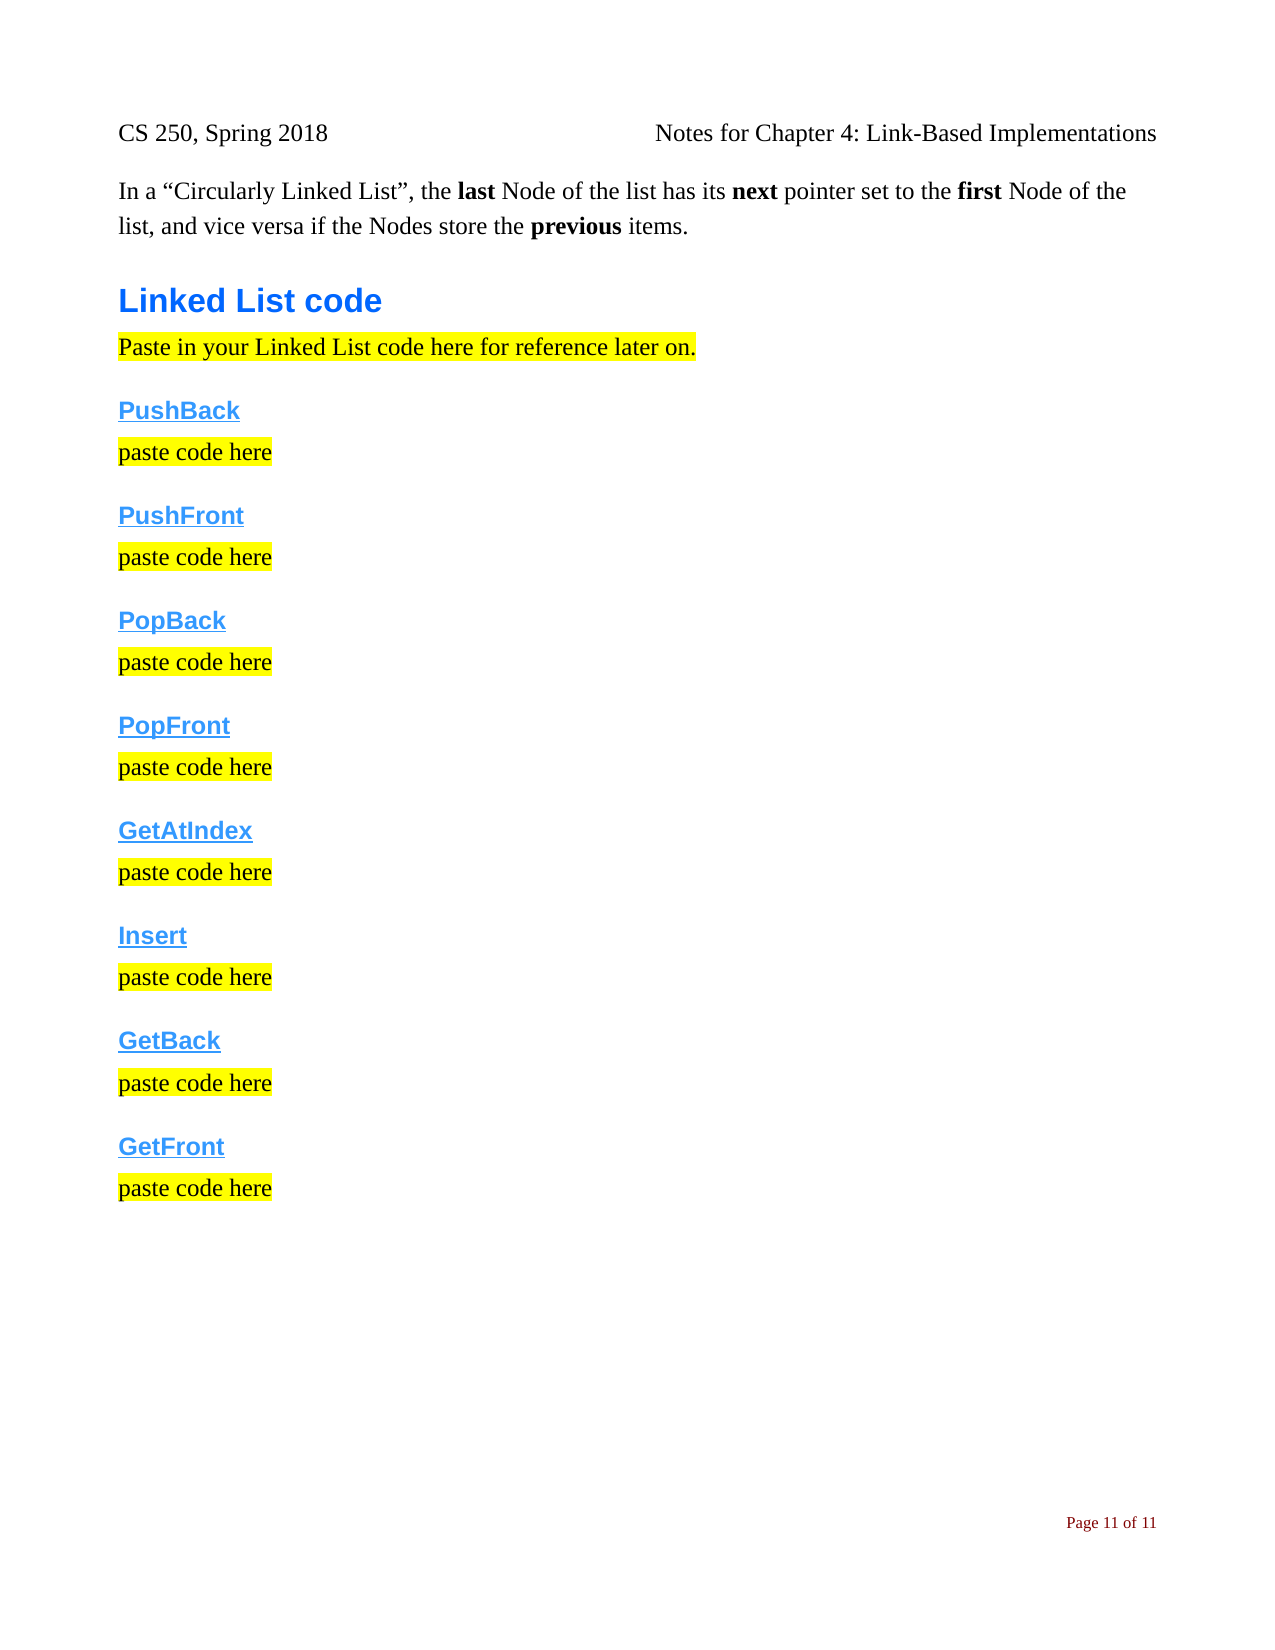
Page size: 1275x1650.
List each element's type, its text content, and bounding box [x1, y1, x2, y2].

subtitle Insert [118, 921, 1157, 950]
text paste code here [118, 647, 1157, 676]
subtitle PushFront [118, 501, 1157, 529]
subtitle GetFront [118, 1131, 1157, 1160]
subtitle GetBack [118, 1026, 1157, 1055]
text paste code here [118, 1068, 1157, 1096]
text In a “Circularly Linked List”, the last Node of the list has its next pointer set to the first Node of the list, and vice versa if the Nodes store the previous items. [118, 176, 1157, 239]
text paste code here [118, 437, 1157, 466]
text paste code here [118, 542, 1157, 571]
subtitle PopBack [118, 606, 1157, 635]
subtitle GetAtIndex [118, 816, 1157, 845]
subtitle PopFront [118, 711, 1157, 740]
text paste code here [118, 962, 1157, 991]
subtitle PushBack [118, 396, 1157, 424]
subtitle Linked List code [118, 281, 1157, 319]
text paste code here [118, 1173, 1157, 1201]
text Paste in your Linked List code here for reference later on. [118, 332, 1157, 361]
text paste code here [118, 752, 1157, 781]
text paste code here [118, 857, 1157, 886]
